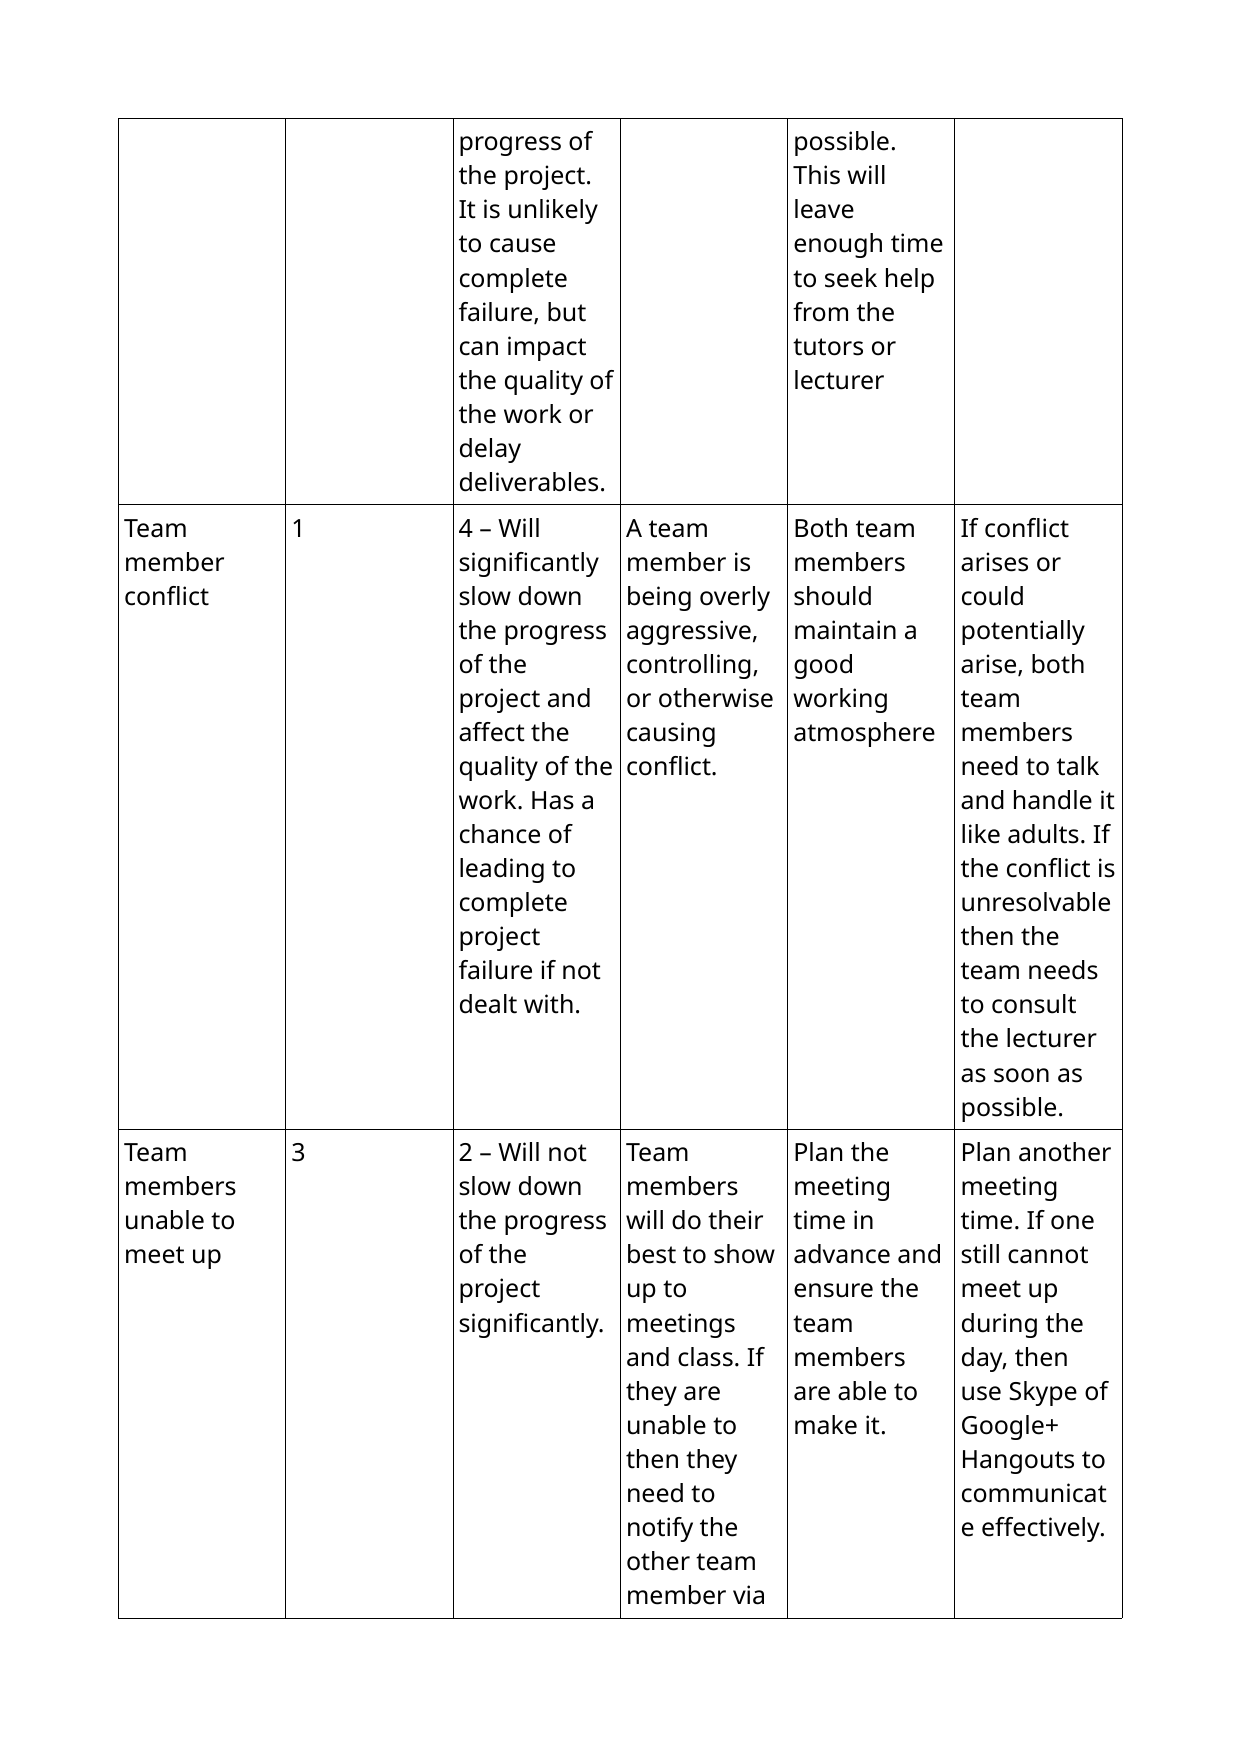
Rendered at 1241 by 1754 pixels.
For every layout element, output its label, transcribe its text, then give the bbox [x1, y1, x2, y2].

table_cell [119, 119, 285, 504]
table_cell If conflict arises or could potentially arise, both team members need to talk and handle it like adults. If the conflict is unresolvable then the team needs to consult the lecturer as soon as possible. [955, 505, 1122, 1129]
table_cell Team members will do their best to show up to meetings and class. If they are unable to then they need to notify the other team member via [621, 1130, 787, 1617]
table_cell [286, 119, 453, 504]
table_cell progress of the project. It is unlikely to cause complete failure, but can impact the quality of the work or delay deliverables. [454, 119, 620, 504]
table_cell 4 – Will significantly slow down the progress of the project and affect the quality of the work. Has a chance of leading to complete project failure if not dealt with. [454, 505, 620, 1129]
table_cell 1 [286, 505, 453, 1129]
table_cell Plan another meeting time. If one still cannot meet up during the day, then use Skype of Google+ Hangouts to communicate effectively. [955, 1130, 1122, 1617]
table_cell Plan the meeting time in advance and ensure the team members are able to make it. [788, 1130, 954, 1617]
table_cell A team member is being overly aggressive, controlling, or otherwise causing conflict. [621, 505, 787, 1129]
table_cell possible. This will leave enough time to seek help from the tutors or lecturer [788, 119, 954, 504]
table_cell [621, 119, 787, 504]
table_cell 2 – Will not slow down the progress of the project significantly. [454, 1130, 620, 1617]
table_cell 3 [286, 1130, 453, 1617]
table_cell Both team members should maintain a good working atmosphere [788, 505, 954, 1129]
table_cell [955, 119, 1122, 504]
table_cell Team member conflict [119, 505, 285, 1129]
table_cell Team members unable to meet up [119, 1130, 285, 1617]
